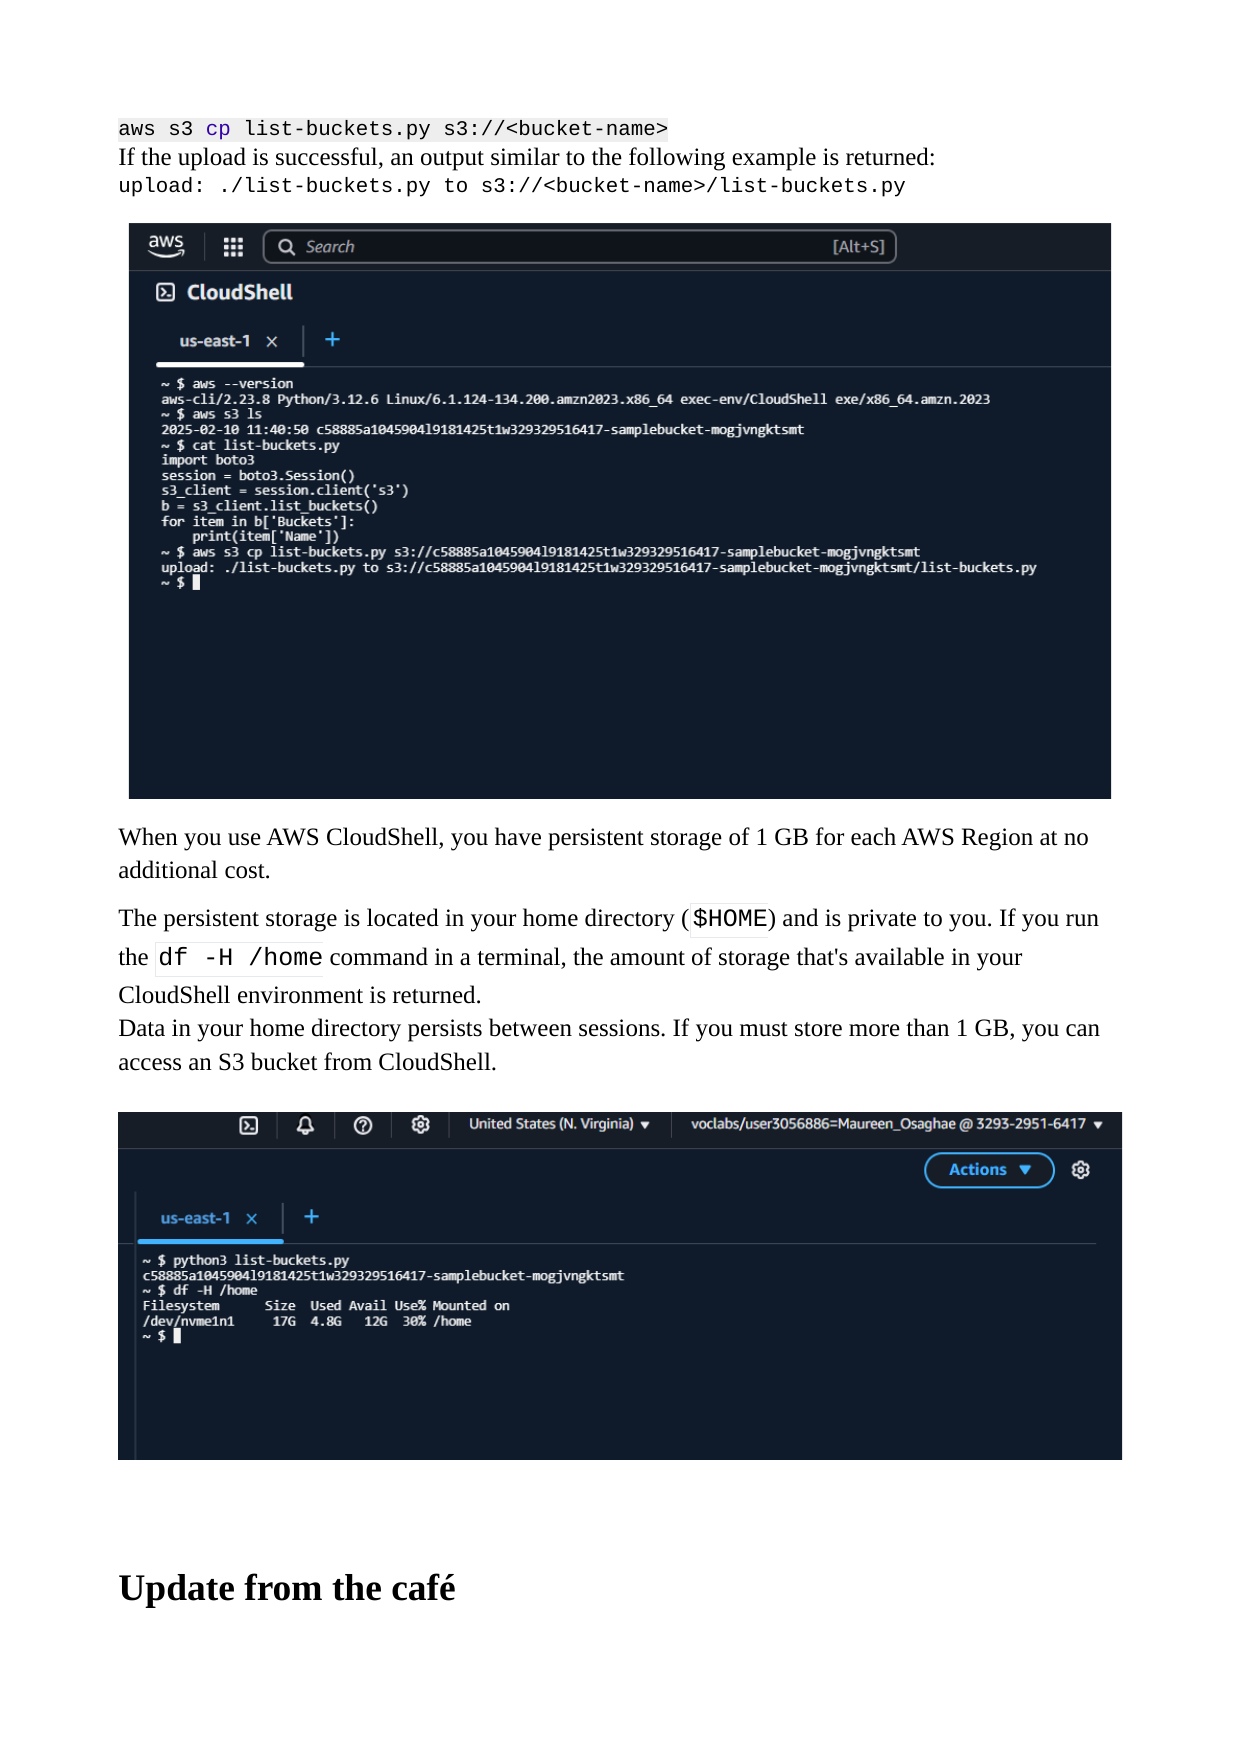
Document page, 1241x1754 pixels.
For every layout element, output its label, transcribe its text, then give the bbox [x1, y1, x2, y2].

list If the upload is successful, an output similar to the following example is returned: [118, 142, 1122, 171]
list aws s3 cp list-buckets.py s3://<bucket-name> [118, 118, 1122, 142]
list upload: ./list-buckets.py to s3://<bucket-name>/list-buckets.py [118, 175, 1122, 198]
text Data in your home directory persists between sessions. If you must store more than 1 GB, you can access an S3 bucket from CloudShell. [118, 1013, 1122, 1075]
text The persistent storage is located in your home directory ($HOME) and is private to you. If you run the df -H /home command in a terminal, the amount of storage that's available in your CloudShell environment is returned. [118, 902, 1122, 1009]
text When you use AWS CloudShell, you have persistent storage of 1 GB for each AWS Region at no additional cost. [118, 822, 1122, 883]
picture [128, 222, 1112, 799]
picture [118, 1112, 1123, 1460]
subtitle Update from the café [118, 1565, 1122, 1608]
